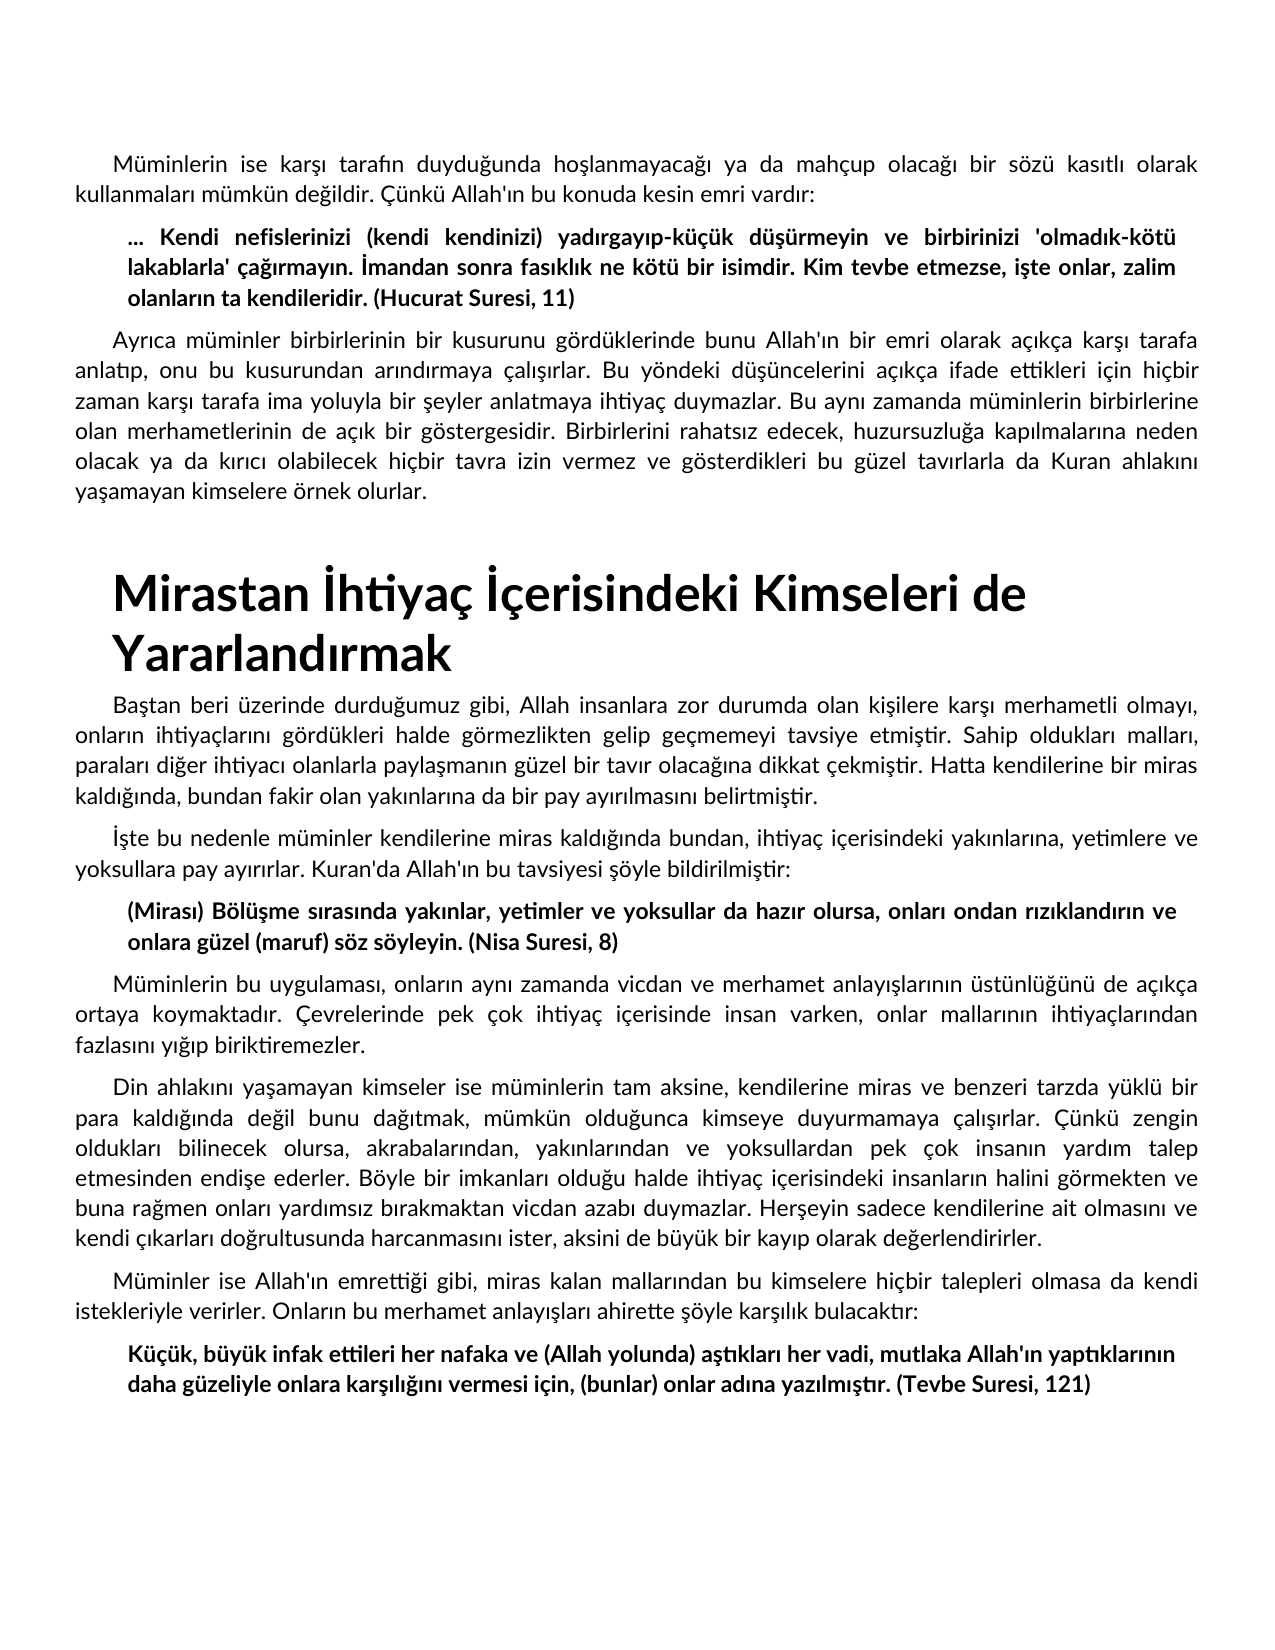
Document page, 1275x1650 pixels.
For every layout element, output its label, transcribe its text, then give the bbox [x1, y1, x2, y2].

text Müminlerin ise karşı tarafın duyduğunda hoşlanmayacağı ya da mahçup olacağı bir sözü kasıtlı olarak kullanmaları mümkün değildir. Çünkü Allah'ın bu konuda kesin emri vardır: [75, 150, 1200, 208]
text Küçük, büyük infak ettileri her nafaka ve (Allah yolunda) aştıkları her vadi, mutlaka Allah'ın yaptıklarının daha güzeliyle onlara karşılığını vermesi için, (bunlar) onlar adına yazılmıştır. (Tevbe Suresi, 121) [127, 1340, 1177, 1397]
text Müminlerin bu uygulaması, onların aynı zamanda vicdan ve merhamet anlayışlarının üstünlüğünü de açıkça ortaya koymaktadır. Çevrelerinde pek çok ihtiyaç içerisinde insan varken, onlar mallarının ihtiyaçlarından fazlasını yığıp biriktiremezler. [75, 970, 1200, 1058]
text Baştan beri üzerinde durduğumuz gibi, Allah insanlara zor durumda olan kişilere karşı merhametli olmayı, onların ihtiyaçlarını gördükleri halde görmezlikten gelip geçmemeyi tavsiye etmiştir. Sahip oldukları malları, paraları diğer ihtiyacı olanlarla paylaşmanın güzel bir tavır olacağına dikkat çekmiştir. Hatta kendilerine bir miras kaldığında, bundan fakir olan yakınlarına da bir pay ayırılmasını belirtmiştir. [75, 691, 1200, 809]
text Din ahlakını yaşamayan kimseler ise müminlerin tam aksine, kendilerine miras ve benzeri tarzda yüklü bir para kaldığında değil bunu dağıtmak, mümkün olduğunca kimseye duyurmamaya çalışırlar. Çünkü zengin oldukları bilinecek olursa, akrabalarından, yakınlarından ve yoksullardan pek çok insanın yardım talep etmesinden endişe ederler. Böyle bir imkanları olduğu halde ihtiyaç içerisindeki insanların halini görmekten ve buna rağmen onları yardımsız bırakmaktan vicdan azabı duymazlar. Herşeyin sadece kendilerine ait olmasını ve kendi çıkarları doğrultusunda harcanmasını ister, aksini de büyük bir kayıp olarak değerlendirirler. [75, 1073, 1200, 1252]
text Ayrıca müminler birbirlerinin bir kusurunu gördüklerinde bunu Allah'ın bir emri olarak açıkça karşı tarafa anlatıp, onu bu kusurundan arındırmaya çalışırlar. Bu yöndeki düşüncelerini açıkça ifade ettikleri için hiçbir zaman karşı tarafa ima yoluyla bir şeyler anlatmaya ihtiyaç duymazlar. Bu aynı zamanda müminlerin birbirlerine olan merhametlerinin de açık bir göstergesidir. Birbirlerini rahatsız edecek, huzursuzluğa kapılmalarına neden olacak ya da kırıcı olabilecek hiçbir tavra izin vermez ve gösterdikleri bu güzel tavırlarla da Kuran ahlakını yaşamayan kimselere örnek olurlar. [75, 326, 1200, 504]
subtitle Mirastan İhtiyaç İçerisindeki Kimseleri de Yararlandırmak [112, 562, 1200, 682]
text İşte bu nedenle müminler kendilerine miras kaldığında bundan, ihtiyaç içerisindeki yakınlarına, yetimlere ve yoksullara pay ayırırlar. Kuran'da Allah'ın bu tavsiyesi şöyle bildirilmiştir: [75, 824, 1200, 882]
text (Mirası) Bölüşme sırasında yakınlar, yetimler ve yoksullar da hazır olursa, onları ondan rızıklandırın ve onlara güzel (maruf) söz söyleyin. (Nisa Suresi, 8) [127, 897, 1177, 955]
text Müminler ise Allah'ın emrettiği gibi, miras kalan mallarından bu kimselere hiçbir talepleri olmasa da kendi istekleriyle verirler. Onların bu merhamet anlayışları ahirette şöyle karşılık bulacaktır: [75, 1267, 1200, 1324]
text ... Kendi nefislerinizi (kendi kendinizi) yadırgayıp-küçük düşürmeyin ve birbirinizi 'olmadık-kötü lakablarla' çağırmayın. İmandan sonra fasıklık ne kötü bir isimdir. Kim tevbe etmezse, işte onlar, zalim olanların ta kendileridir. (Hucurat Suresi, 11) [127, 223, 1177, 311]
